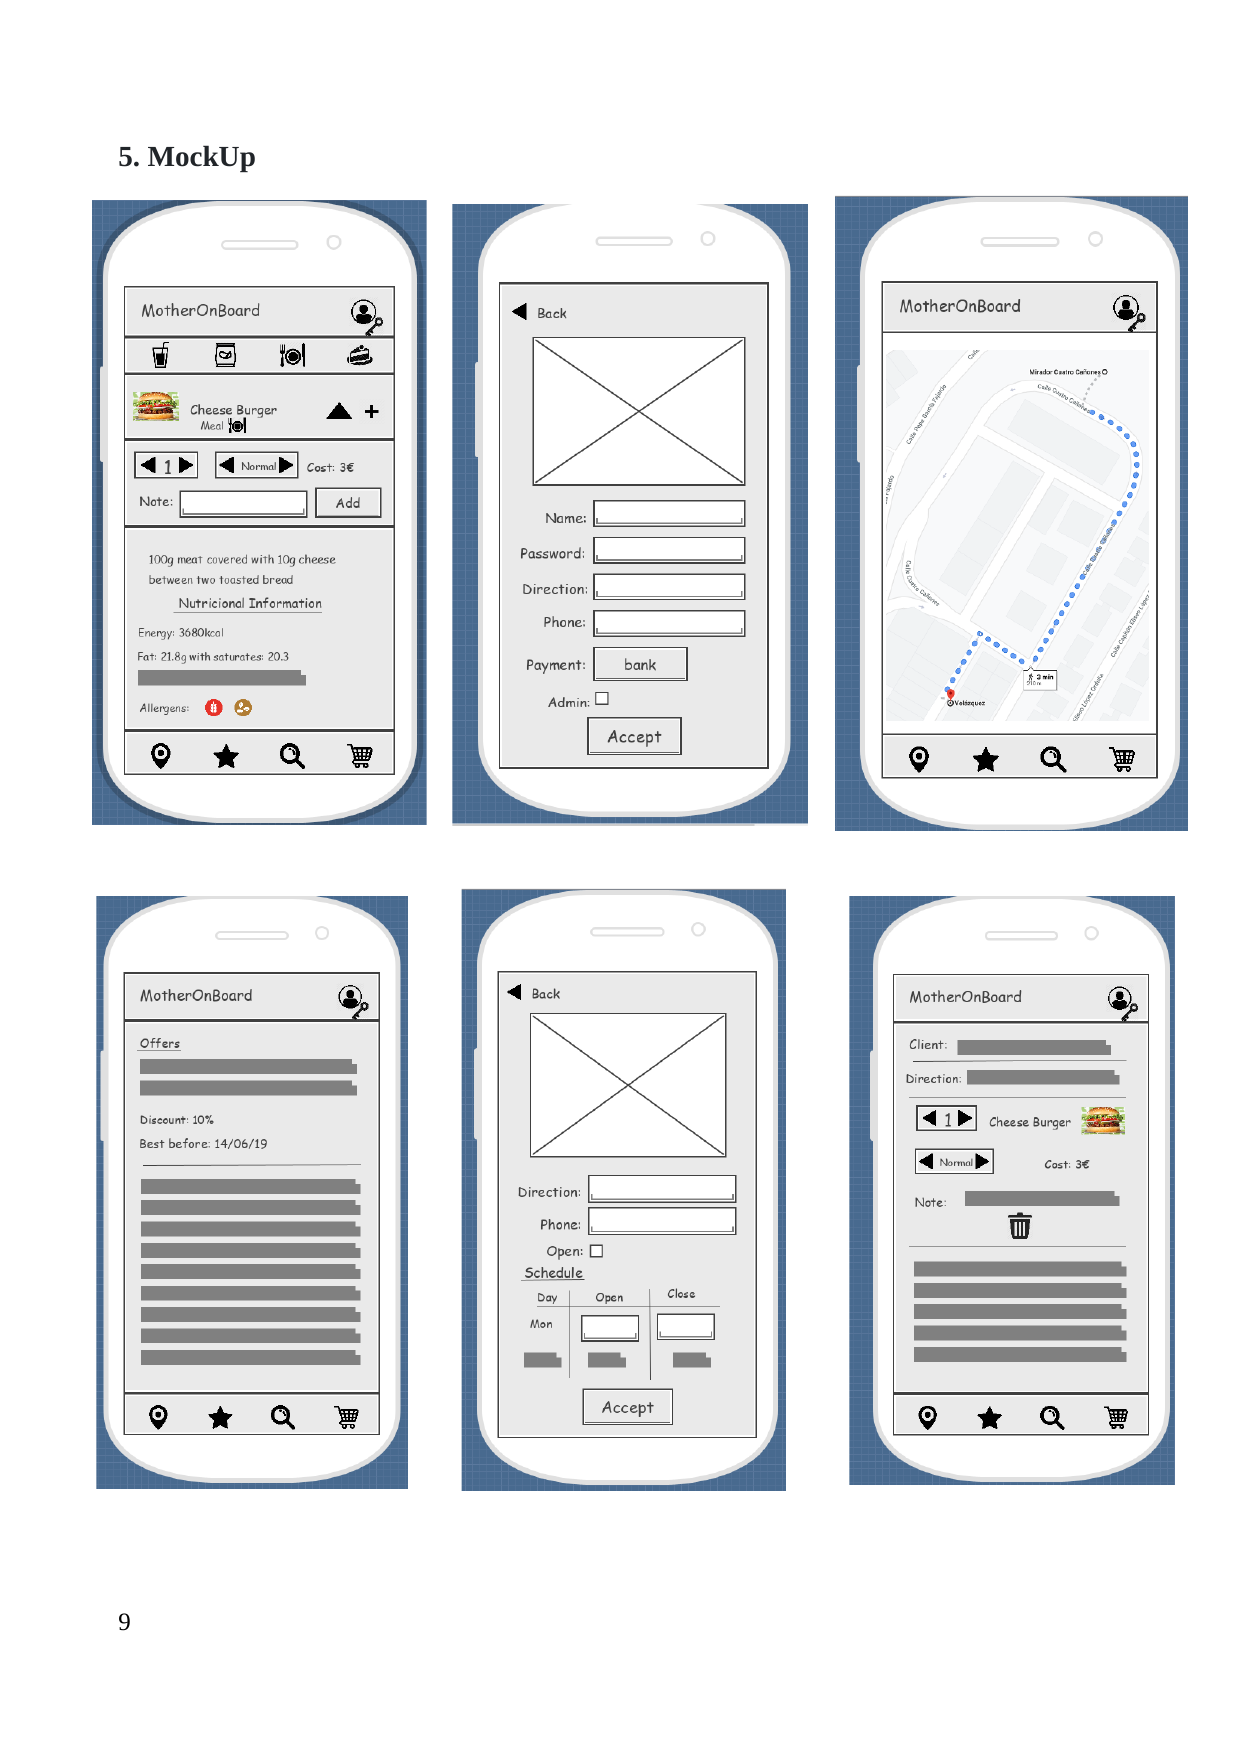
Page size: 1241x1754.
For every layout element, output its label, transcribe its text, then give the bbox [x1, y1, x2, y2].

picture [835, 195, 1188, 831]
picture [452, 204, 808, 826]
picture [461, 888, 786, 1491]
picture [96, 896, 408, 1489]
picture [849, 896, 1175, 1485]
subtitle 5. MockUp [118, 139, 1122, 172]
picture [92, 200, 427, 825]
